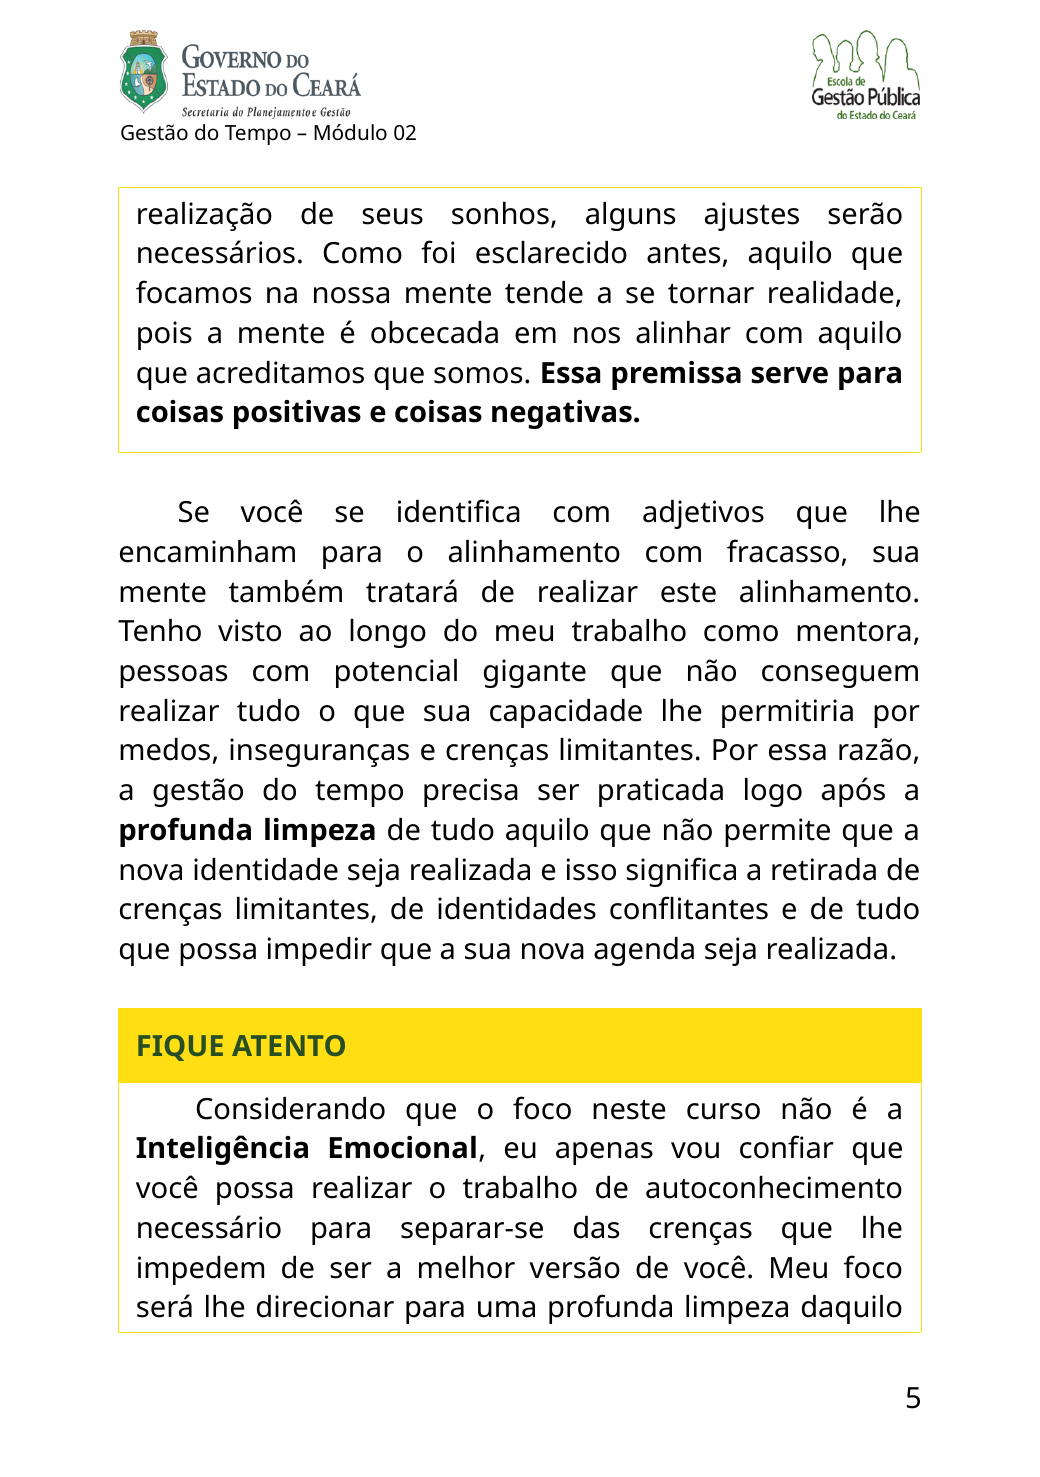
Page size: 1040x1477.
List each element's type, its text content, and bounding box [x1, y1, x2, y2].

text Se você se identifica com adjetivos que lhe encaminham para o alinhamento com fracasso, sua mente também tratará de realizar este alinhamento. Tenho visto ao longo do meu trabalho como mentora, pessoas com potencial gigante que não conseguem realizar tudo o que sua capacidade lhe permitiria por medos, inseguranças e crenças limitantes. Por essa razão, a gestão do tempo precisa ser praticada logo após a profunda limpeza de tudo aquilo que não permite que a nova identidade seja realizada e isso significa a retirada de crenças limitantes, de identidades conflitantes e de tudo que possa impedir que a sua nova agenda seja realizada. [118, 492, 921, 968]
table_cell realização de seus sonhos, alguns ajustes serão necessários. Como foi esclarecido antes, aquilo que focamos na nossa mente tende a se tornar realidade, pois a mente é obcecada em nos alinhar com aquilo que acreditamos que somos. Essa premissa serve para coisas positivas e coisas negativas. [119, 188, 921, 452]
table_cell Considerando que o foco neste curso não é a Inteligência Emocional, eu apenas vou confiar que você possa realizar o trabalho de autoconhecimento necessário para separar-se das crenças que lhe impedem de ser a melhor versão de você. Meu foco será lhe direcionar para uma profunda limpeza daquilo [119, 1083, 921, 1332]
table_header FIQUE ATENTO [119, 1009, 921, 1082]
picture [119, 30, 920, 119]
